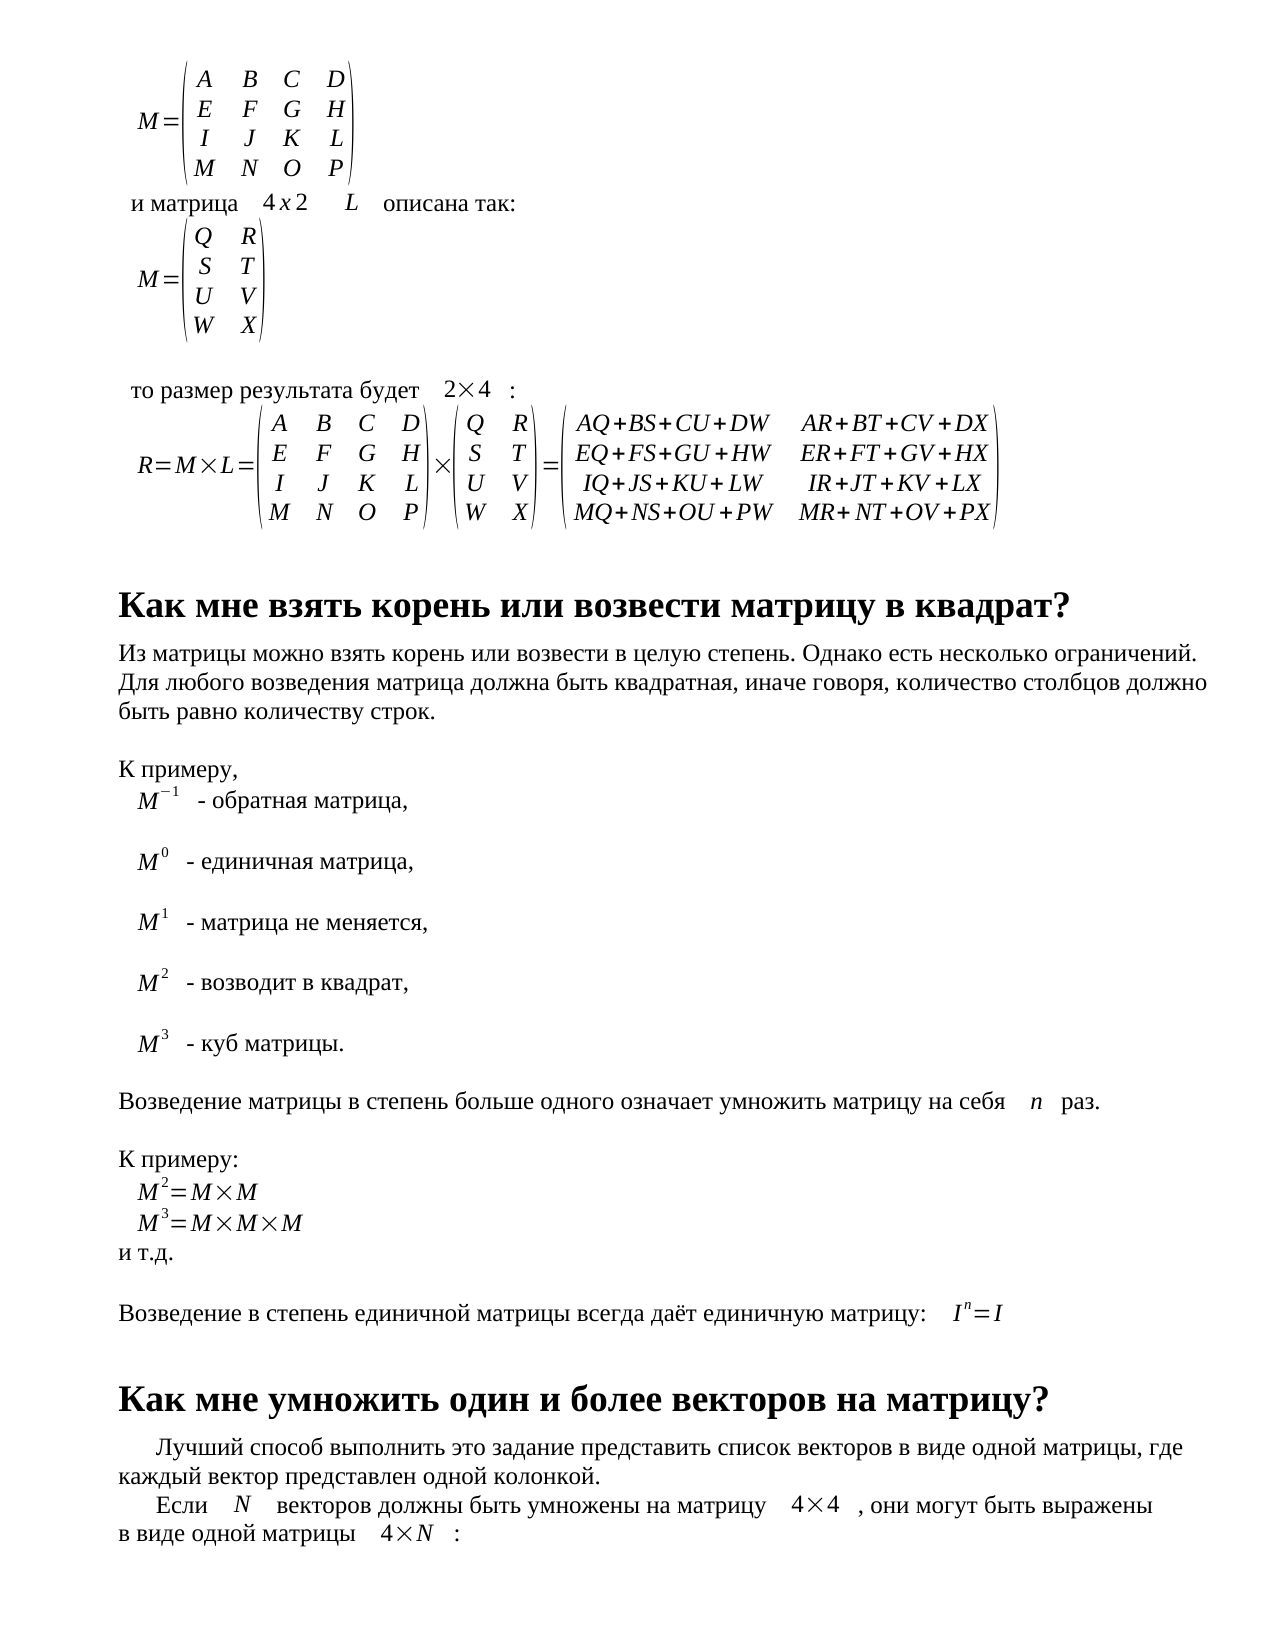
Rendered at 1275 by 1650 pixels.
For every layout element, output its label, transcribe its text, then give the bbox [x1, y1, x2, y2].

text Лучший способ выполнить это задание представить список векторов в виде одной матрицы, где каждый вектор представлен одной колонкой. Если векторов должны быть умножены на матрицу , они могут быть выражены в виде одной матрицы : , а список векторов: Заметьте, что вся дополнительная четвертая строка равна константе 1. Она не играет никакой роли, используется, чтобы порядок матрицы совпадал с порядком списка . Умножение производится так: [118, 1432, 1216, 1547]
text - единичная матрица, [118, 843, 1216, 875]
text - матрица не меняется, [118, 904, 1216, 935]
text Возведение матрицы в степень больше одного означает умножить матрицу на себя раз. [118, 1086, 1216, 1115]
text К примеру, - обратная матрица, [118, 754, 1216, 814]
text то размер результата будет : [118, 375, 1216, 532]
text К примеру, если матрица описана так: и матрица описана так: [118, 59, 1216, 345]
text - возводит в квадрат, [118, 965, 1216, 996]
text Из матрицы можно взять корень или возвести в целую степень. Однако есть несколько ограничений. Для любого возведения матрица должна быть квадратная, иначе говоря, количество столбцов должно быть равно количеству строк. [118, 638, 1216, 724]
text Возведение в степень единичной матрицы всегда даёт единичную матрицу: [118, 1295, 1216, 1326]
text - куб матрицы. [118, 1026, 1216, 1057]
subtitle Как мне взять корень или возвести матрицу в квадрат? [118, 583, 1216, 626]
text К примеру: и т.д. [118, 1144, 1216, 1266]
subtitle Как мне умножить один и более векторов на матрицу? [118, 1377, 1216, 1420]
